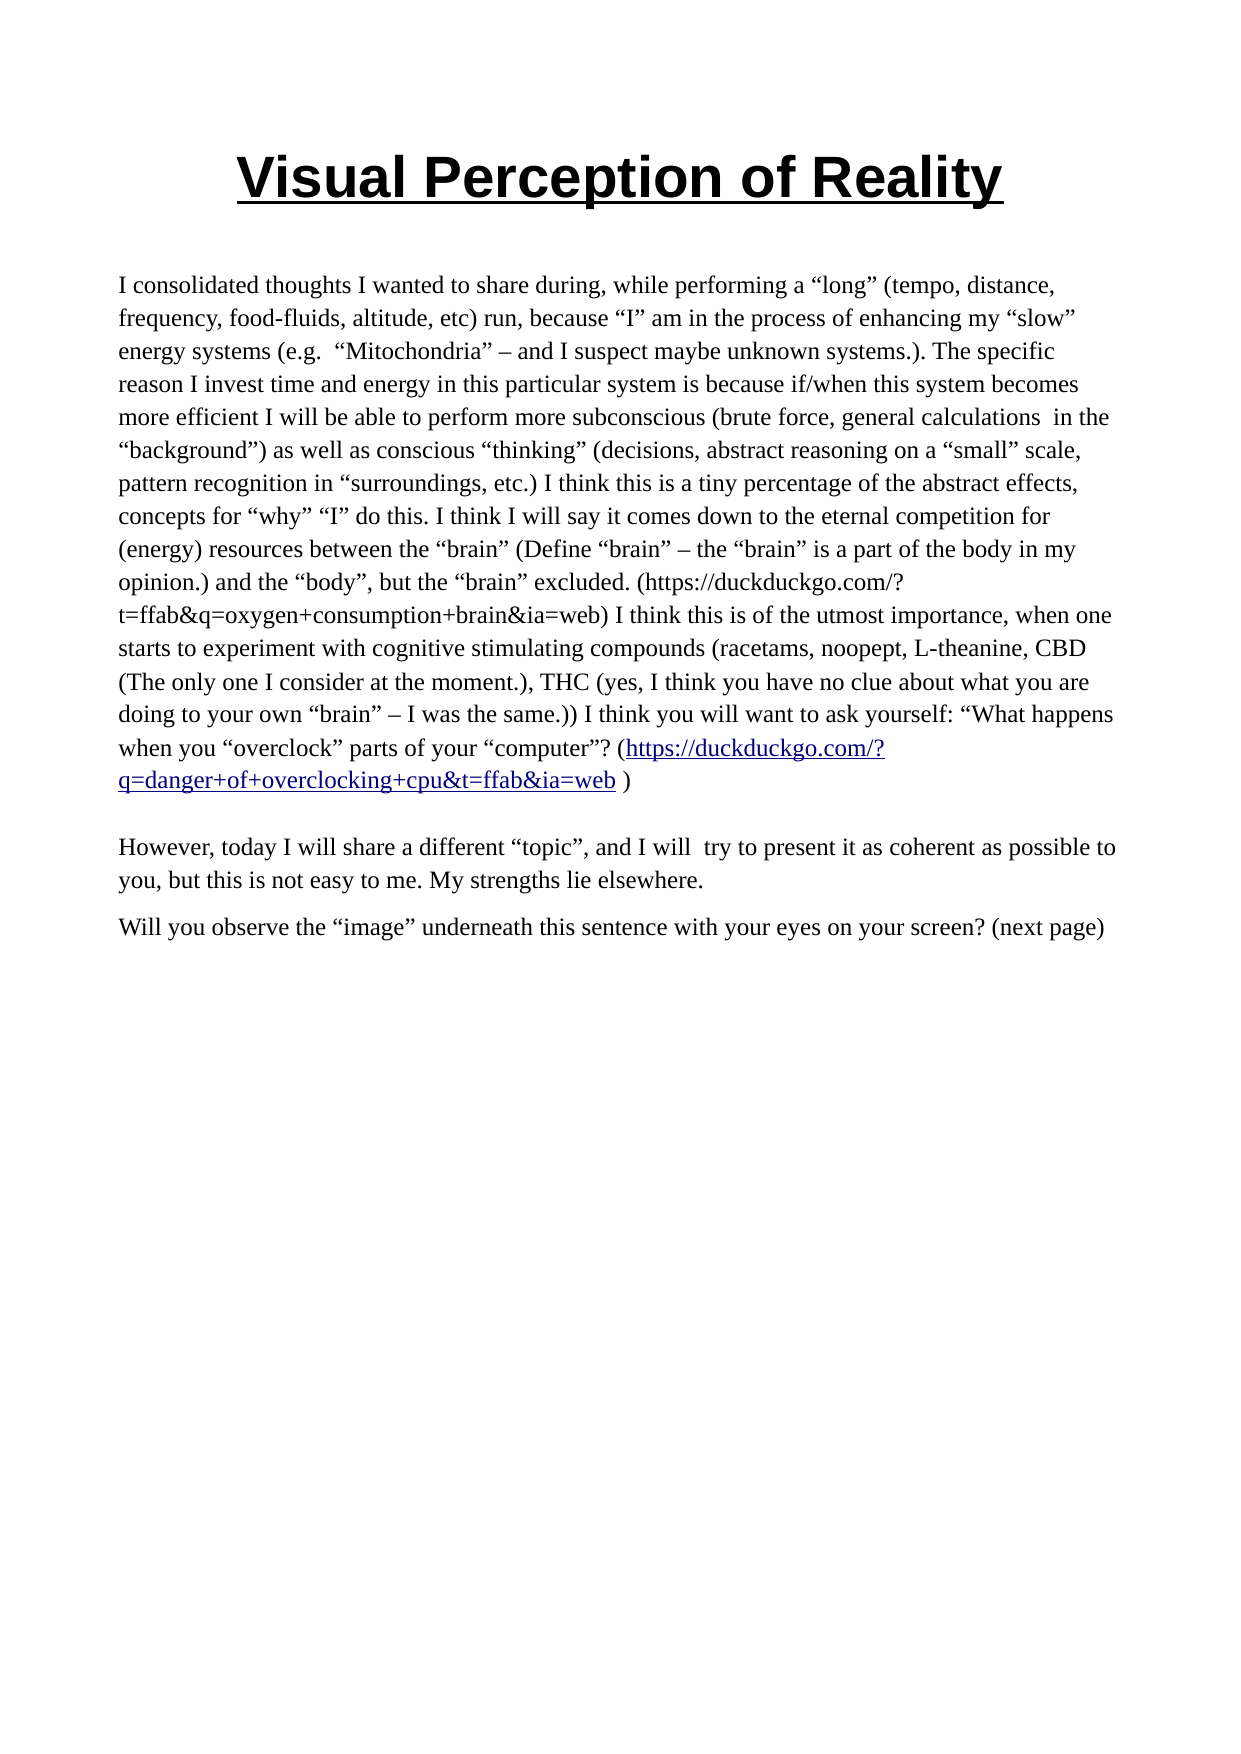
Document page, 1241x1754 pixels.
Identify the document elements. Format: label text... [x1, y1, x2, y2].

text Will you observe the “image” underneath this sentence with your eyes on your screen? (next page) [118, 912, 1122, 941]
text I consolidated thoughts I wanted to share during, while performing a “long” (tempo, distance, frequency, food-fluids, altitude, etc) run, because “I” am in the process of enhancing my “slow” energy systems (e.g. “Mitochondria” – and I suspect maybe unknown systems.). The specific reason I invest time and energy in this particular system is because if/when this system becomes more efficient I will be able to perform more subconscious (brute force, general calculations in the “background”) as well as conscious “thinking” (decisions, abstract reasoning on a “small” scale, pattern recognition in “surroundings, etc.) I think this is a tiny percentage of the abstract effects, concepts for “why” “I” do this. I think I will say it comes down to the eternal competition for (energy) resources between the “brain” (Define “brain” – the “brain” is a part of the body in my opinion.) and the “body”, but the “brain” excluded. (https://duckduckgo.com/?t=ffab&q=oxygen+consumption+brain&ia=web) I think this is of the utmost importance, when one starts to experiment with cognitive stimulating compounds (racetams, noopept, L-theanine, CBD (The only one I consider at the moment.), THC (yes, I think you have no clue about what you are doing to your own “brain” – I was the same.)) I think you will want to ask yourself: “What happens when you “overclock” parts of your “computer”? (https://duckduckgo.com/?q=danger+of+overclocking+cpu&t=ffab&ia=web ) However, today I will share a different “topic”, and I will try to present it as coherent as possible to you, but this is not easy to me. My strengths lie elsewhere. [118, 270, 1122, 893]
title Visual Perception of Reality [118, 143, 1122, 210]
